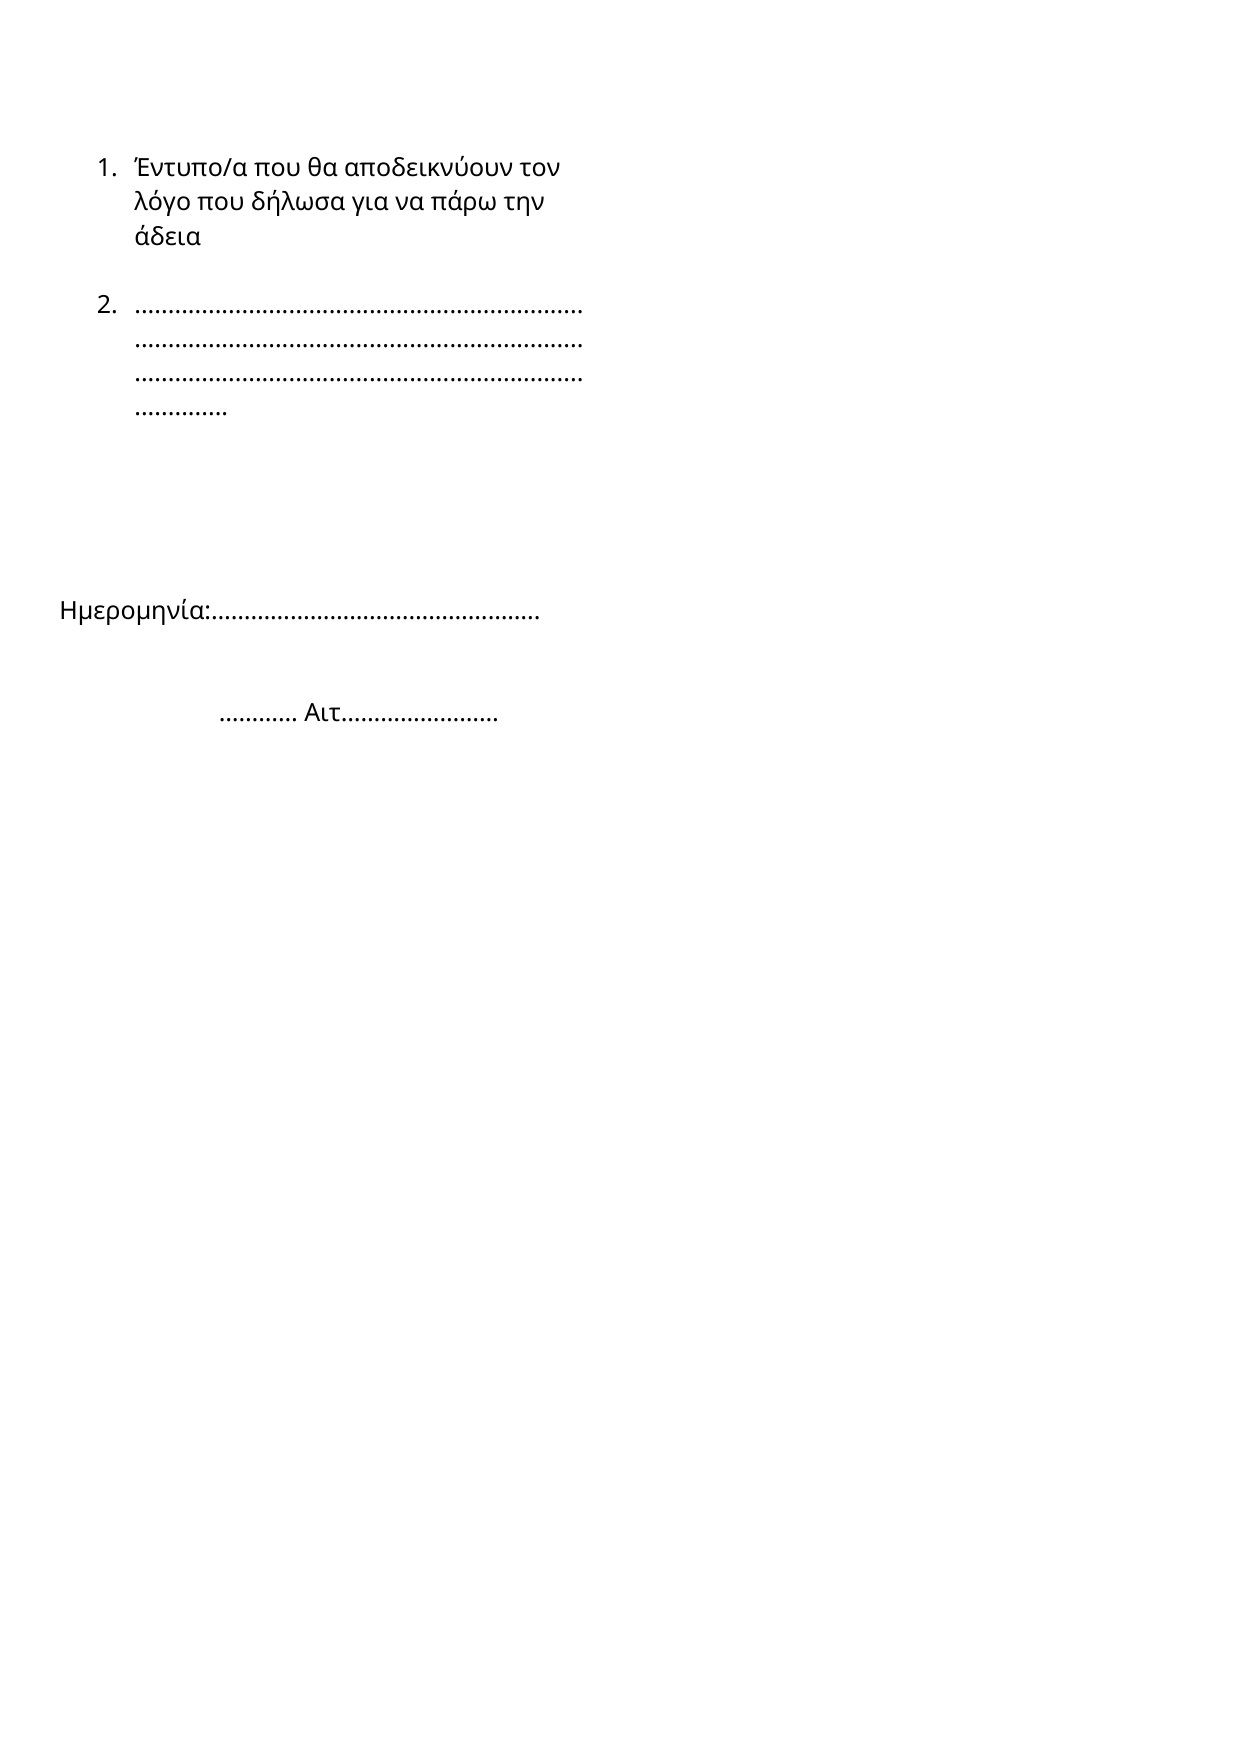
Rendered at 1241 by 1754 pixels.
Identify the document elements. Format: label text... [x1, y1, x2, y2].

text Ημερομηνία:………………………………………….. [59, 593, 583, 627]
list ....................................................................................................................................................................................................................... [97, 286, 583, 422]
list Έντυπο/α που θα αποδεικνύουν τον λόγο που δήλωσα για να πάρω την άδεια [97, 150, 583, 252]
text ………… Αιτ…………………… [59, 695, 583, 729]
